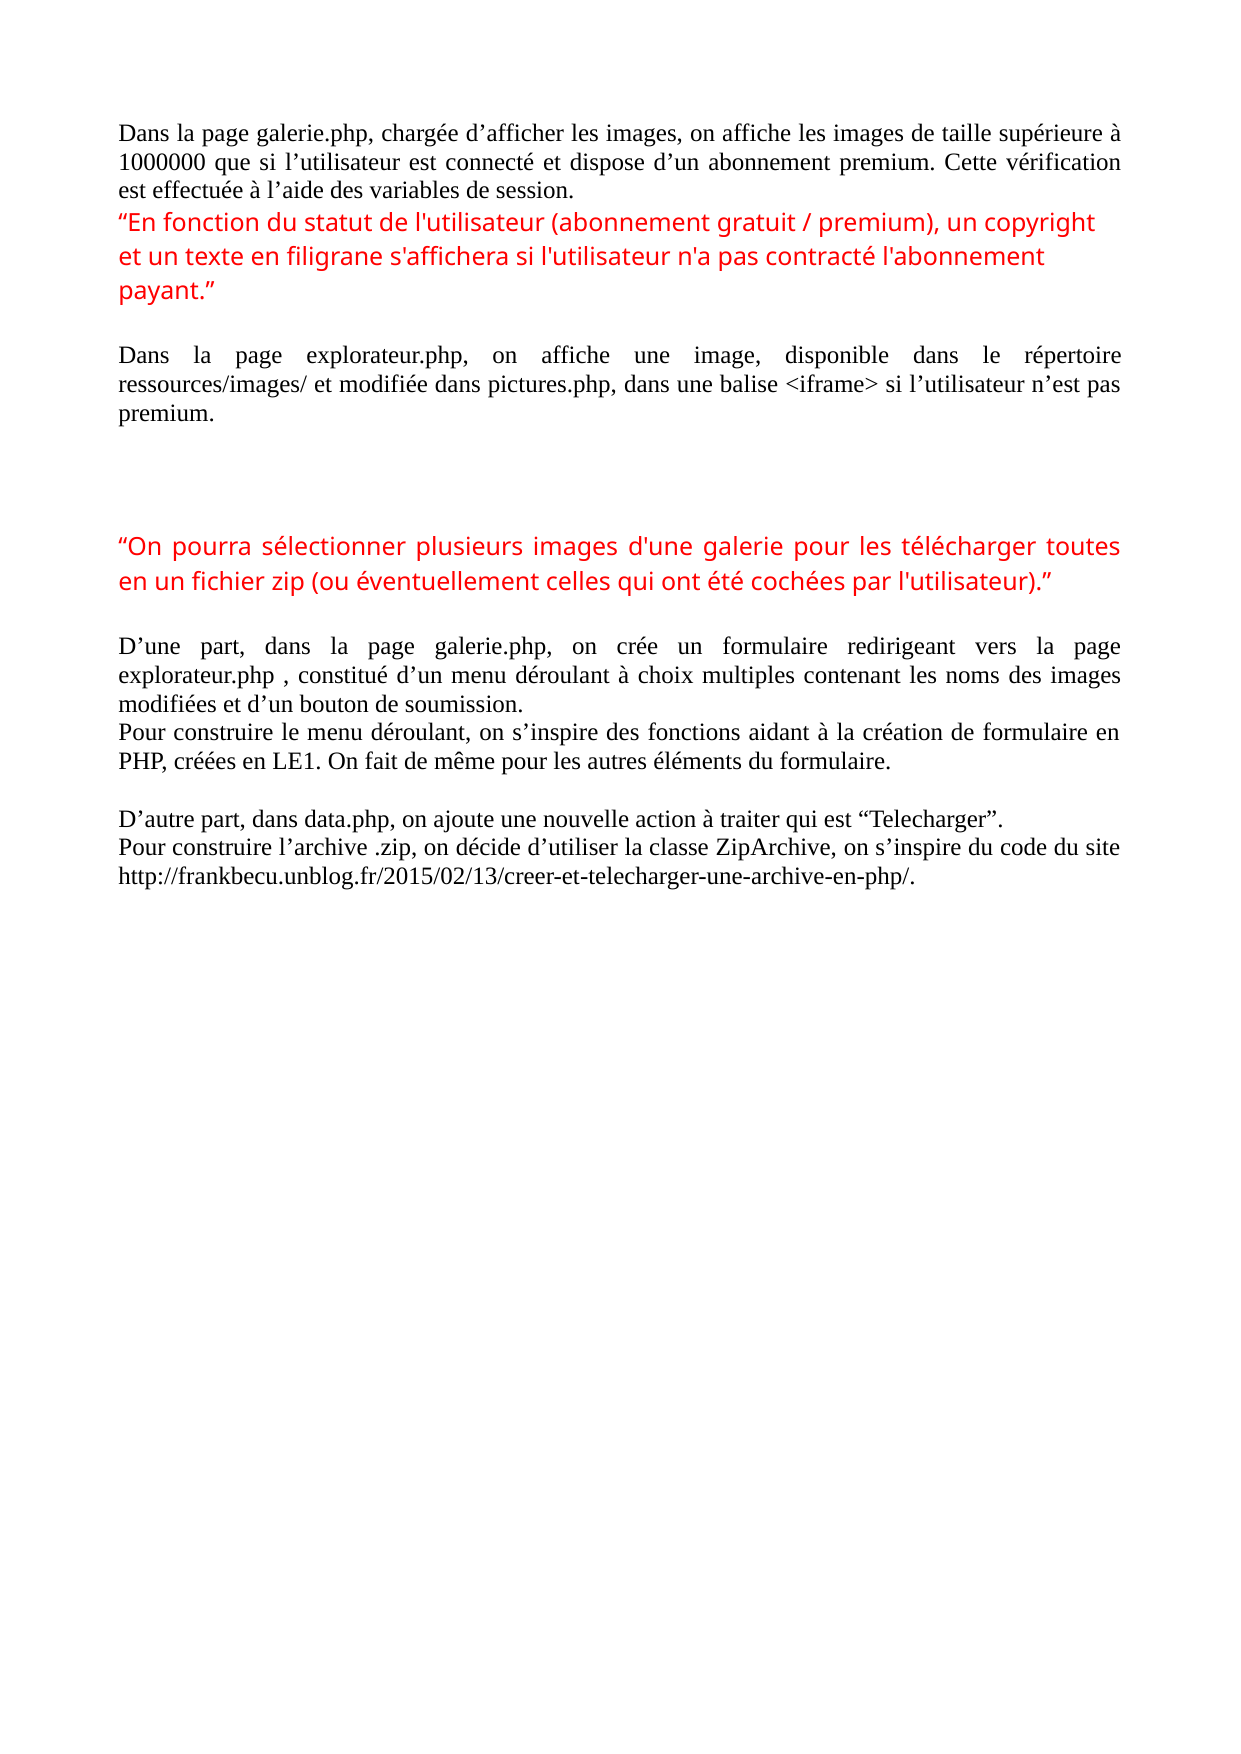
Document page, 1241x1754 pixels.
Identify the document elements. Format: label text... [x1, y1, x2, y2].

text “En fonction du statut de l'utilisateur (abonnement gratuit / premium), un copyright et un texte en filigrane s'affichera si l'utilisateur n'a pas contracté l'abonnement payant.” [118, 204, 1122, 307]
text D’une part, dans la page galerie.php, on crée un formulaire redirigeant vers la page explorateur.php , constitué d’un menu déroulant à choix multiples contenant les noms des images modifiées et d’un bouton de soumission. [118, 631, 1122, 717]
text Dans la page explorateur.php, on affiche une image, disponible dans le répertoire ressources/images/ et modifiée dans pictures.php, dans une balise <iframe> si l’utilisateur n’est pas premium. [118, 341, 1122, 427]
text Pour construire le menu déroulant, on s’inspire des fonctions aidant à la création de formulaire en PHP, créées en LE1. On fait de même pour les autres éléments du formulaire. [118, 717, 1122, 775]
text “On pourra sélectionner plusieurs images d'une galerie pour les télécharger toutes en un fichier zip (ou éventuellement celles qui ont été cochées par l'utilisateur).” [118, 529, 1122, 597]
text Pour construire l’archive .zip, on décide d’utiliser la classe ZipArchive, on s’inspire du code du site http://frankbecu.unblog.fr/2015/02/13/creer-et-telecharger-une-archive-en-php/. [118, 832, 1122, 890]
text D’autre part, dans data.php, on ajoute une nouvelle action à traiter qui est “Telecharger”. [118, 804, 1122, 832]
text Dans la page galerie.php, chargée d’afficher les images, on affiche les images de taille supérieure à 1000000 que si l’utilisateur est connecté et dispose d’un abonnement premium. Cette vérification est effectuée à l’aide des variables de session. [118, 118, 1122, 204]
